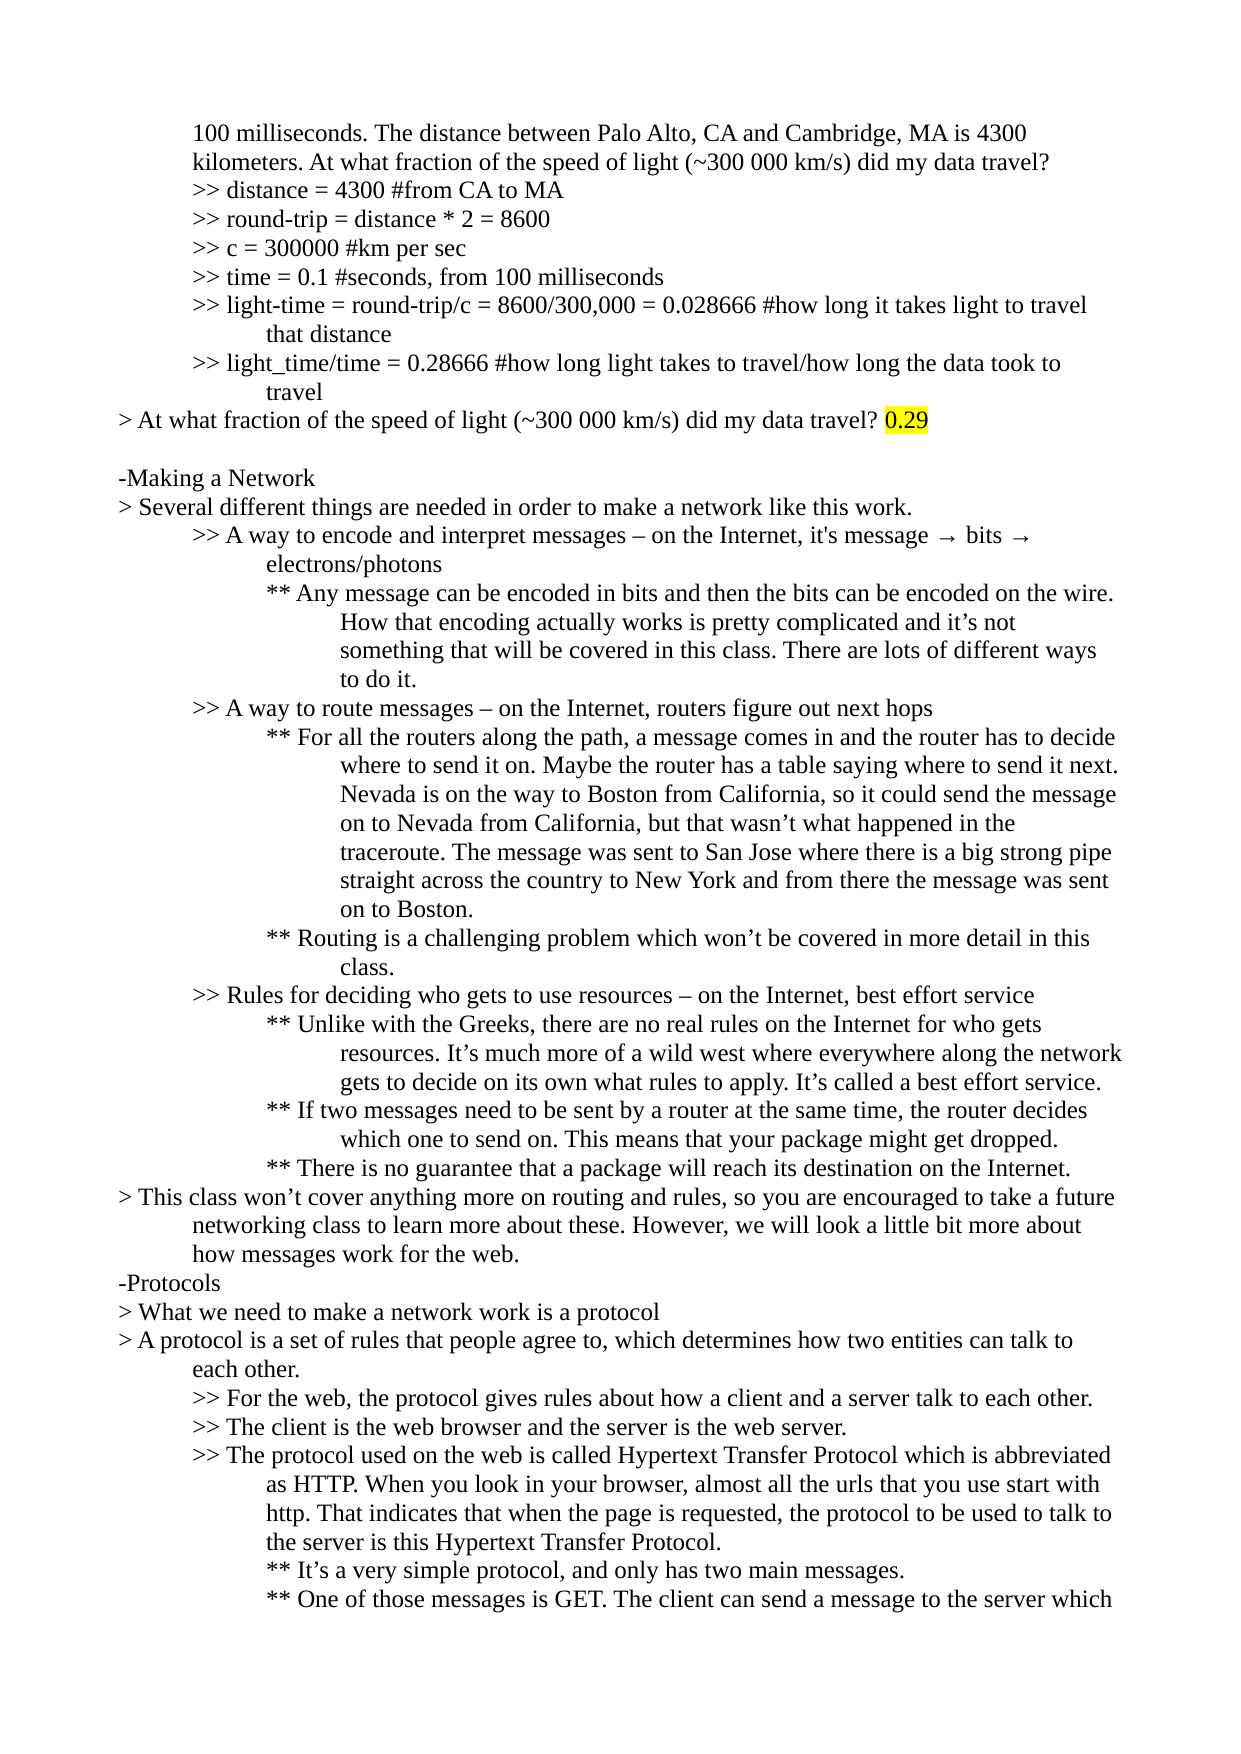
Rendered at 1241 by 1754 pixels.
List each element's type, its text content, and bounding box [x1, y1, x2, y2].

text > What we need to make a network work is a protocol [118, 1297, 1122, 1326]
text ** Unlike with the Greeks, there are no real rules on the Internet for who gets resources. It’s much more of a wild west where everywhere along the network gets to decide on its own what rules to apply. It’s called a best effort service. ** If two messages need to be sent by a router at the same time, the router decides which one to send on. This means that your package might get dropped. ** There is no guarantee that a package will reach its destination on the Internet. [118, 1009, 1122, 1182]
text > A protocol is a set of rules that people agree to, which determines how two entities can talk to each other. [118, 1326, 1122, 1383]
text ** One of those messages is GET. The client can send a message to the server which [118, 1584, 1122, 1613]
text >> c = 300000 #km per sec [118, 233, 1122, 262]
text >> light-time = round-trip/c = 8600/300,000 = 0.028666 #how long it takes light to travel that distance [118, 291, 1122, 348]
text >> distance = 4300 #from CA to MA [118, 176, 1122, 204]
text >> time = 0.1 #seconds, from 100 milliseconds [118, 262, 1122, 291]
text >> A way to route messages – on the Internet, routers figure out next hops [118, 693, 1122, 722]
text >> The protocol used on the web is called Hypertext Transfer Protocol which is abbreviated as HTTP. When you look in your browser, almost all the urls that you use start with http. That indicates that when the page is requested, the protocol to be used to talk to the server is this Hypertext Transfer Protocol. [118, 1441, 1122, 1556]
text 100 milliseconds. The distance between Palo Alto, CA and Cambridge, MA is 4300 kilometers. At what fraction of the speed of light (~300 000 km/s) did my data travel? [118, 118, 1122, 176]
text ** It’s a very simple protocol, and only has two main messages. [118, 1556, 1122, 1584]
text -Making a Network [118, 463, 1122, 492]
text >> Rules for deciding who gets to use resources – on the Internet, best effort service [118, 981, 1122, 1009]
text >> A way to encode and interpret messages – on the Internet, it's message → bits → electrons/photons [118, 521, 1122, 578]
text ** For all the routers along the path, a message comes in and the router has to decide where to send it on. Maybe the router has a table saying where to send it next. Nevada is on the way to Boston from California, so it could send the message on to Nevada from California, but that wasn’t what happened in the traceroute. The message was sent to San Jose where there is a big strong pipe straight across the country to New York and from there the message was sent on to Boston. [118, 722, 1122, 923]
text -Protocols [118, 1268, 1122, 1297]
text ** Routing is a challenging problem which won’t be covered in more detail in this class. [118, 923, 1122, 981]
text >> round-trip = distance * 2 = 8600 [118, 204, 1122, 233]
text > At what fraction of the speed of light (~300 000 km/s) did my data travel? 0.29 [118, 406, 1122, 434]
text >> For the web, the protocol gives rules about how a client and a server talk to each other. >> The client is the web browser and the server is the web server. [118, 1383, 1122, 1441]
text > Several different things are needed in order to make a network like this work. [118, 492, 1122, 521]
text >> light_time/time = 0.28666 #how long light takes to travel/how long the data took to travel [118, 348, 1122, 406]
text > This class won’t cover anything more on routing and rules, so you are encouraged to take a future networking class to learn more about these. However, we will look a little bit more about how messages work for the web. [118, 1182, 1122, 1268]
text ** Any message can be encoded in bits and then the bits can be encoded on the wire. How that encoding actually works is pretty complicated and it’s not something that will be covered in this class. There are lots of different ways to do it. [118, 578, 1122, 693]
